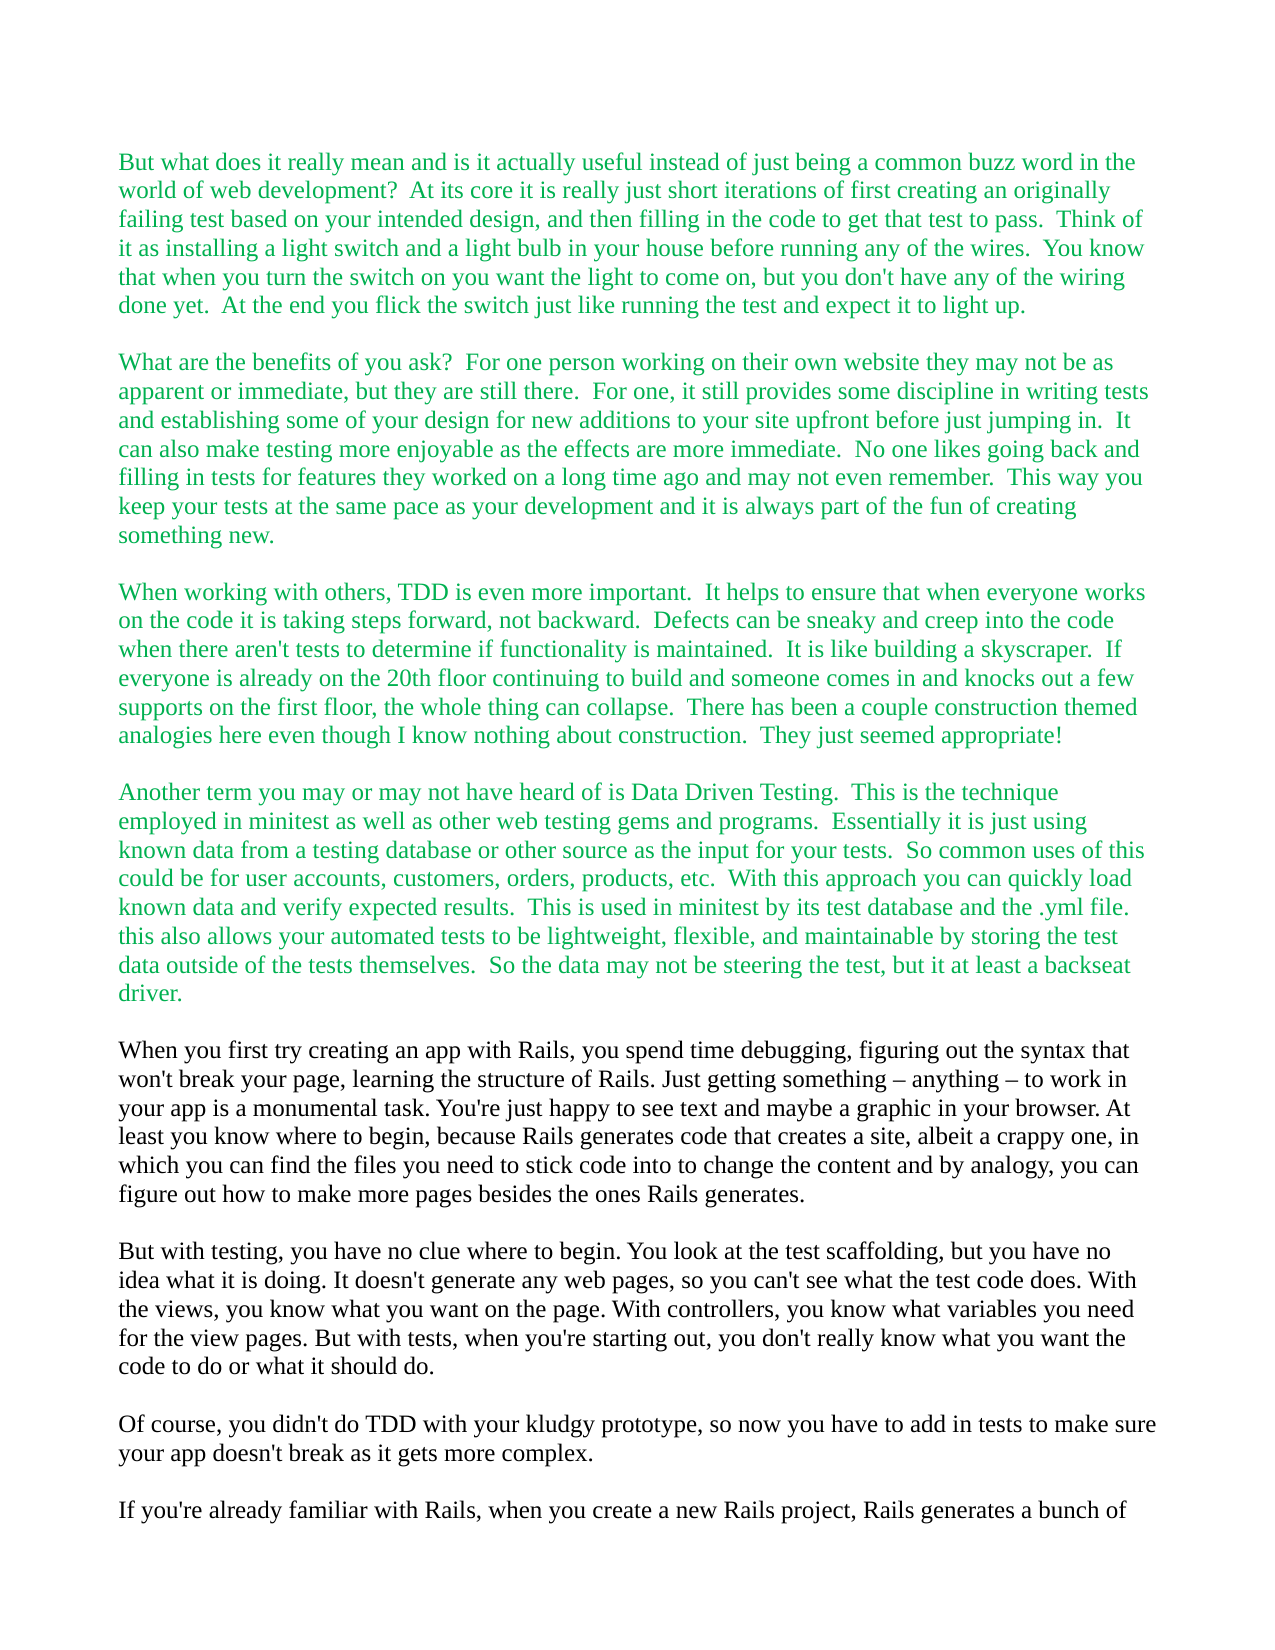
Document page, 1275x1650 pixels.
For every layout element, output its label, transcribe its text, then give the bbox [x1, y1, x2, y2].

text If you're already familiar with Rails, when you create a new Rails project, Rails generates a bunch of [118, 1495, 1157, 1524]
text But with testing, you have no clue where to begin. You look at the test scaffolding, but you have no idea what it is doing. It doesn't generate any web pages, so you can't see what the test code does. With the views, you know what you want on the page. With controllers, you know what variables you need for the view pages. But with tests, when you're starting out, you don't really know what you want the code to do or what it should do. [118, 1236, 1157, 1380]
text Another term you may or may not have heard of is Data Driven Testing. This is the technique employed in minitest as well as other web testing gems and programs. Essentially it is just using known data from a testing database or other source as the input for your tests. So common uses of this could be for user accounts, customers, orders, products, etc. With this approach you can quickly load known data and verify expected results. This is used in minitest by its test database and the .yml file. this also allows your automated tests to be lightweight, flexible, and maintainable by storing the test data outside of the tests themselves. So the data may not be steering the test, but it at least a backseat driver. [118, 777, 1157, 1007]
text But what does it really mean and is it actually useful instead of just being a common buzz word in the world of web development? At its core it is really just short iterations of first creating an originally failing test based on your intended design, and then filling in the code to get that test to pass. Think of it as installing a light switch and a light bulb in your house before running any of the wires. You know that when you turn the switch on you want the light to come on, but you don't have any of the wiring done yet. At the end you flick the switch just like running the test and expect it to light up. [118, 147, 1157, 319]
text What are the benefits of you ask? For one person working on their own website they may not be as apparent or immediate, but they are still there. For one, it still provides some discipline in writing tests and establishing some of your design for new additions to your site upfront before just jumping in. It can also make testing more enjoyable as the effects are more immediate. No one likes going back and filling in tests for features they worked on a long time ago and may not even remember. This way you keep your tests at the same pace as your development and it is always part of the fun of creating something new. [118, 347, 1157, 549]
text When you first try creating an app with Rails, you spend time debugging, figuring out the syntax that won't break your page, learning the structure of Rails. Just getting something – anything – to work in your app is a monumental task. You're just happy to see text and maybe a graphic in your browser. At least you know where to begin, because Rails generates code that creates a site, albeit a crappy one, in which you can find the files you need to stick code into to change the content and by analogy, you can figure out how to make more pages besides the ones Rails generates. [118, 1035, 1157, 1208]
text When working with others, TDD is even more important. It helps to ensure that when everyone works on the code it is taking steps forward, not backward. Defects can be sneaky and creep into the code when there aren't tests to determine if functionality is maintained. It is like building a skyscraper. If everyone is already on the 20th floor continuing to build and someone comes in and knocks out a few supports on the first floor, the whole thing can collapse. There has been a couple construction themed analogies here even though I know nothing about construction. They just seemed appropriate! [118, 577, 1157, 749]
text Of course, you didn't do TDD with your kludgy prototype, so now you have to add in tests to make sure your app doesn't break as it gets more complex. [118, 1409, 1157, 1466]
